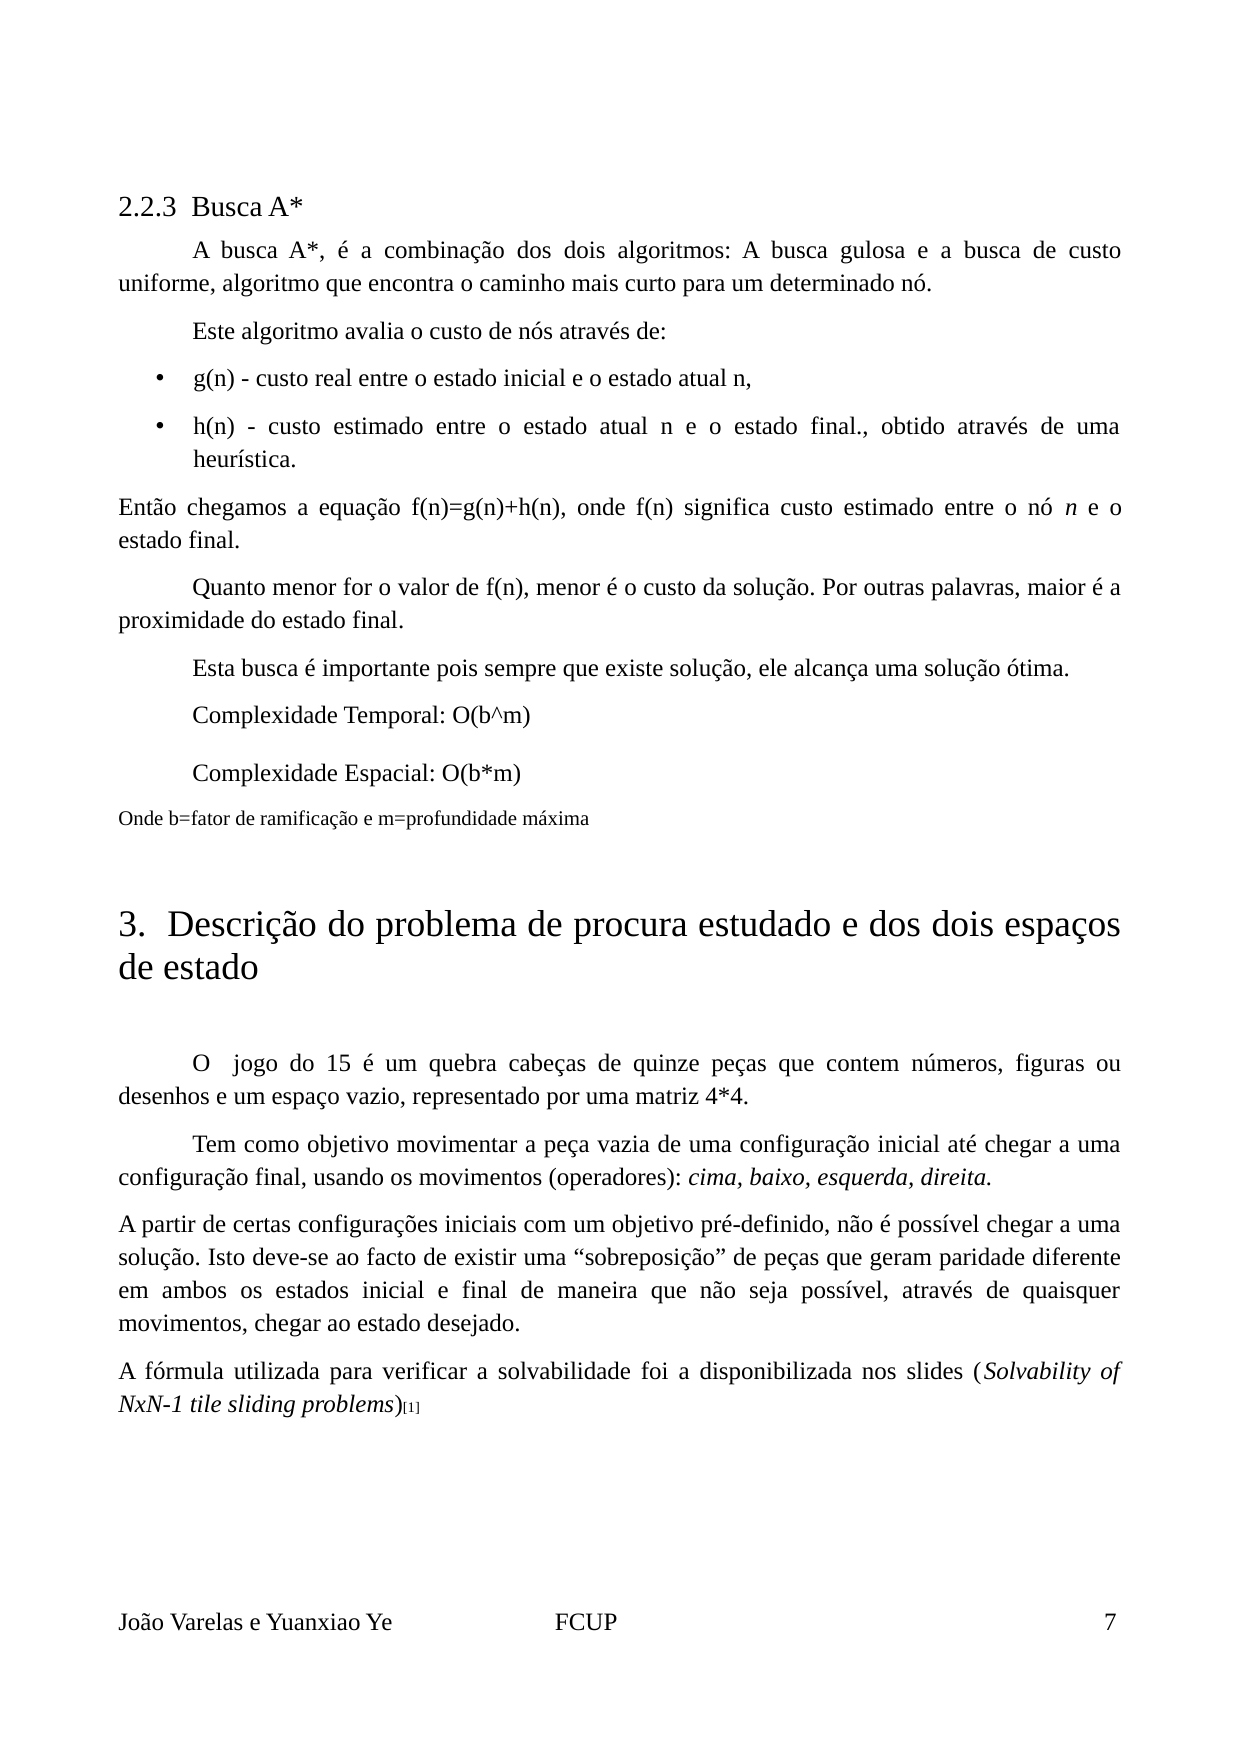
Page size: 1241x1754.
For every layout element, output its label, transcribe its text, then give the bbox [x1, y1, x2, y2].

text Complexidade Espacial: O(b*m) [521, 758, 1122, 787]
list g(n) - custo real entre o estado inicial e o estado atual n, [156, 363, 1122, 392]
subtitle 2.2.3 Busca A* [118, 189, 1122, 223]
text A partir de certas configurações iniciais com um objetivo pré-definido, não é possível chegar a uma solução. Isto deve-se ao facto de existir uma “sobreposição” de peças que geram paridade diferente em ambos os estados inicial e final de maneira que não seja possível, através de quaisquer movimentos, chegar ao estado desejado. [118, 1304, 1122, 1337]
text A busca A*, é a combinação dos dois algoritmos: A busca gulosa e a busca de custo uniforme, algoritmo que encontra o caminho mais curto para um determinado nó. [118, 264, 1122, 297]
text Tem como objetivo movimentar a peça vazia de uma configuração inicial até chegar a uma configuração final, usando os movimentos (operadores): cima, baixo, esquerda, direita. [118, 1157, 1122, 1190]
text A fórmula utilizada para verificar a solvabilidade foi a disponibilizada nos slides (Solvability of NxN-1 tile sliding problems)[1] [118, 1378, 1122, 1418]
text Este algoritmo avalia o custo de nós através de: [667, 316, 1122, 344]
text Então chegamos a equação f(n)=g(n)+h(n), onde f(n) significa custo estimado entre o nó n e o estado final. [118, 520, 1122, 553]
text Quanto menor for o valor de f(n), menor é o custo da solução. Por outras palavras, maior é a proximidade do estado final. [118, 601, 1122, 634]
text Onde b=fator de ramificação e m=profundidade máxima [589, 806, 1122, 830]
list h(n) - custo estimado entre o estado atual n e o estado final., obtido através de uma heurística. [156, 411, 1122, 473]
text O jogo do 15 é um quebra cabeças de quinze peças que contem números, figuras ou desenhos e um espaço vazio, representado por uma matriz 4*4. [118, 1077, 1122, 1110]
text Complexidade Temporal: O(b^m) [118, 701, 1122, 729]
subtitle 3. Descrição do problema de procura estudado e dos dois espaços de estado [118, 902, 1122, 988]
